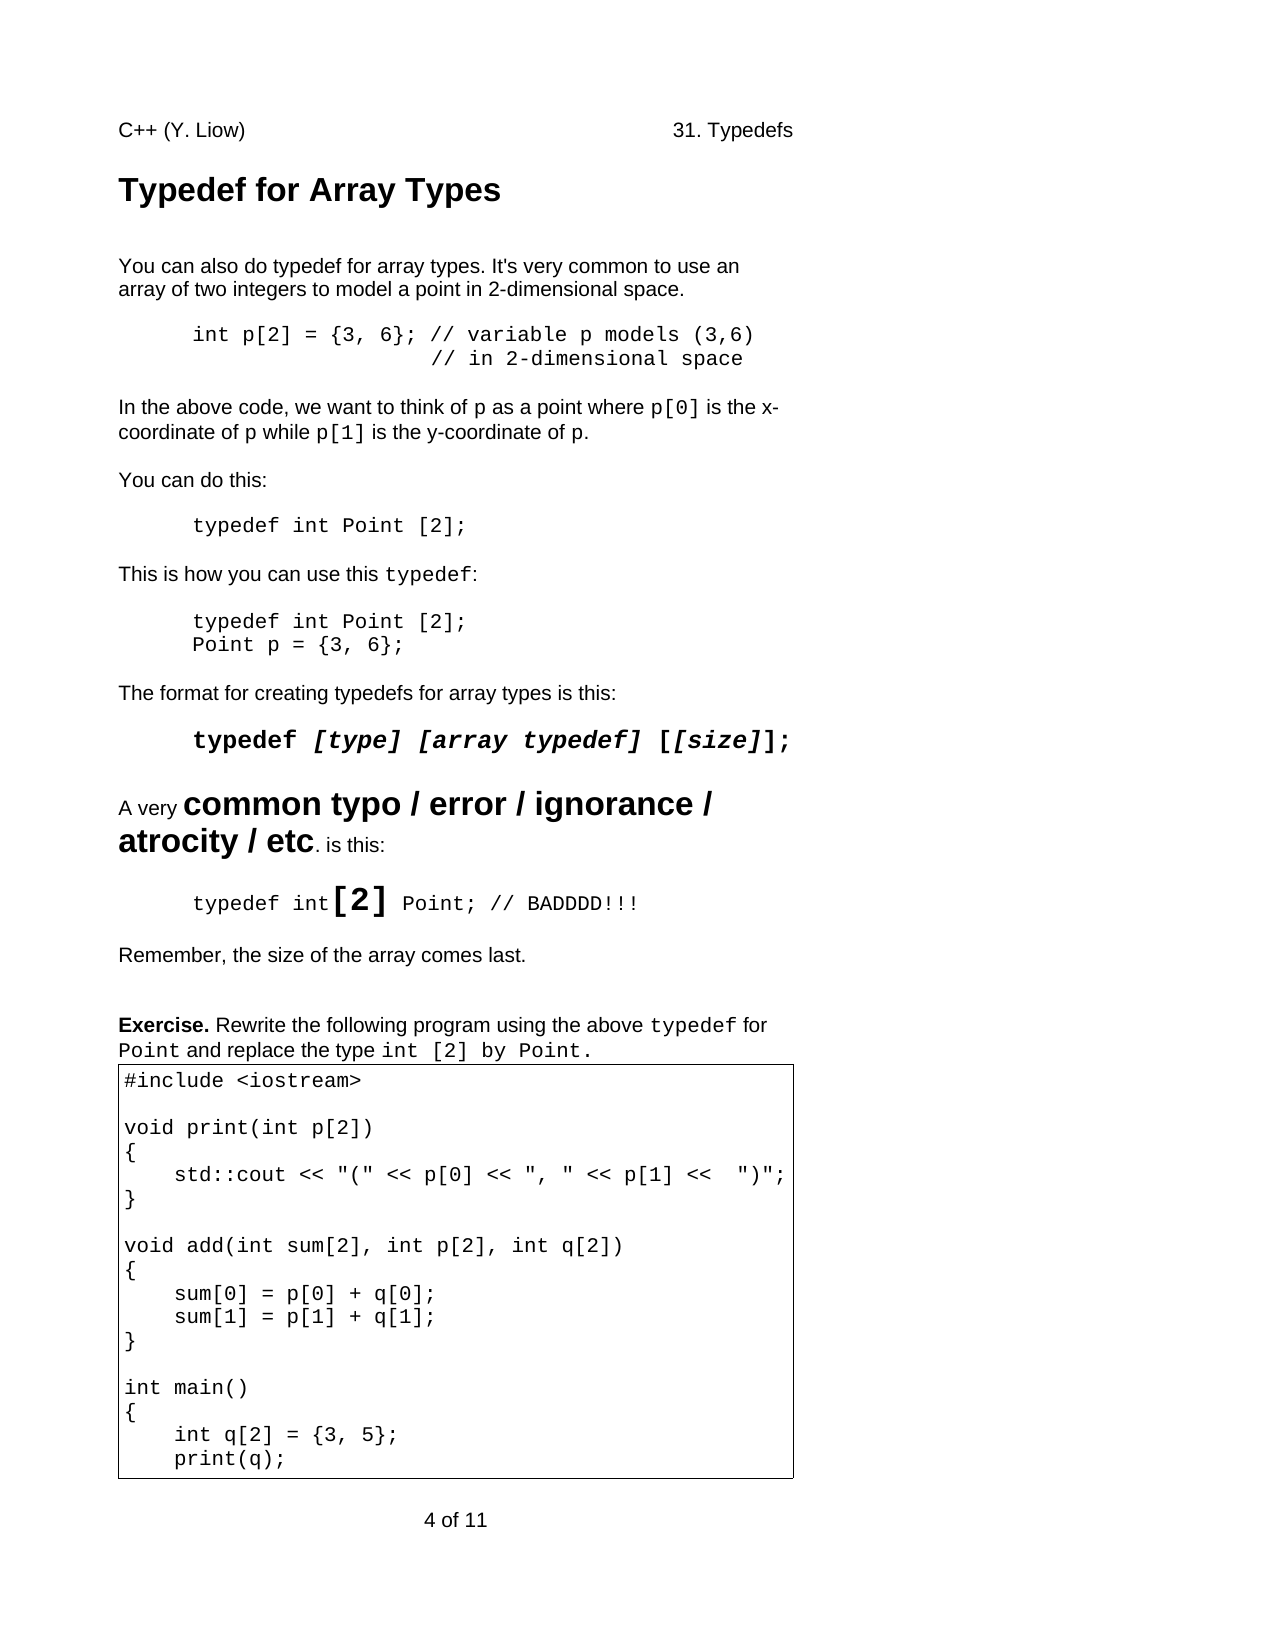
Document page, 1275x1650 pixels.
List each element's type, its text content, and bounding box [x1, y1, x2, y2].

table_header #include <iostream> void print(int p[2]) { std::cout << "(" << p[0] << ", " << p[1] << ")"; } void add(int sum[2], int p[2], int q[2]) { sum[0] = p[0] + q[0]; sum[1] = p[1] + q[1]; } int main() { int q[2] = {3, 5}; print(q); [119, 1065, 793, 1477]
text // in 2-dimensional space [118, 348, 793, 372]
text You can also do typedef for array types. It's very common to use an array of two integers to model a point in 2-dimensional space. [118, 254, 793, 301]
text The format for creating typedefs for array types is this: [118, 682, 793, 705]
text typedef int Point [2]; [118, 515, 793, 539]
text Remember, the size of the array comes last. [118, 944, 793, 967]
text typedef [type] [array typedef] [[size]]; [118, 728, 793, 756]
text typedef int Point [2]; [118, 611, 793, 634]
text You can do this: [118, 469, 793, 492]
text Exercise. Rewrite the following program using the above typedef for Point and replace the type int [2] by Point. [118, 1014, 793, 1064]
text A very common typo / error / ignorance / atrocity / etc. is this: [118, 785, 793, 859]
text This is how you can use this typedef: [118, 562, 793, 587]
text Point p = {3, 6}; [118, 634, 793, 658]
text typedef int[2] Point; // BADDDD!!! [118, 883, 793, 920]
text Typedef for Array Types [118, 171, 793, 208]
text int p[2] = {3, 6}; // variable p models (3,6) [118, 324, 793, 348]
text In the above code, we want to think of p as a point where p[0] is the x-coordinate of p while p[1] is the y-coordinate of p. [118, 395, 793, 445]
